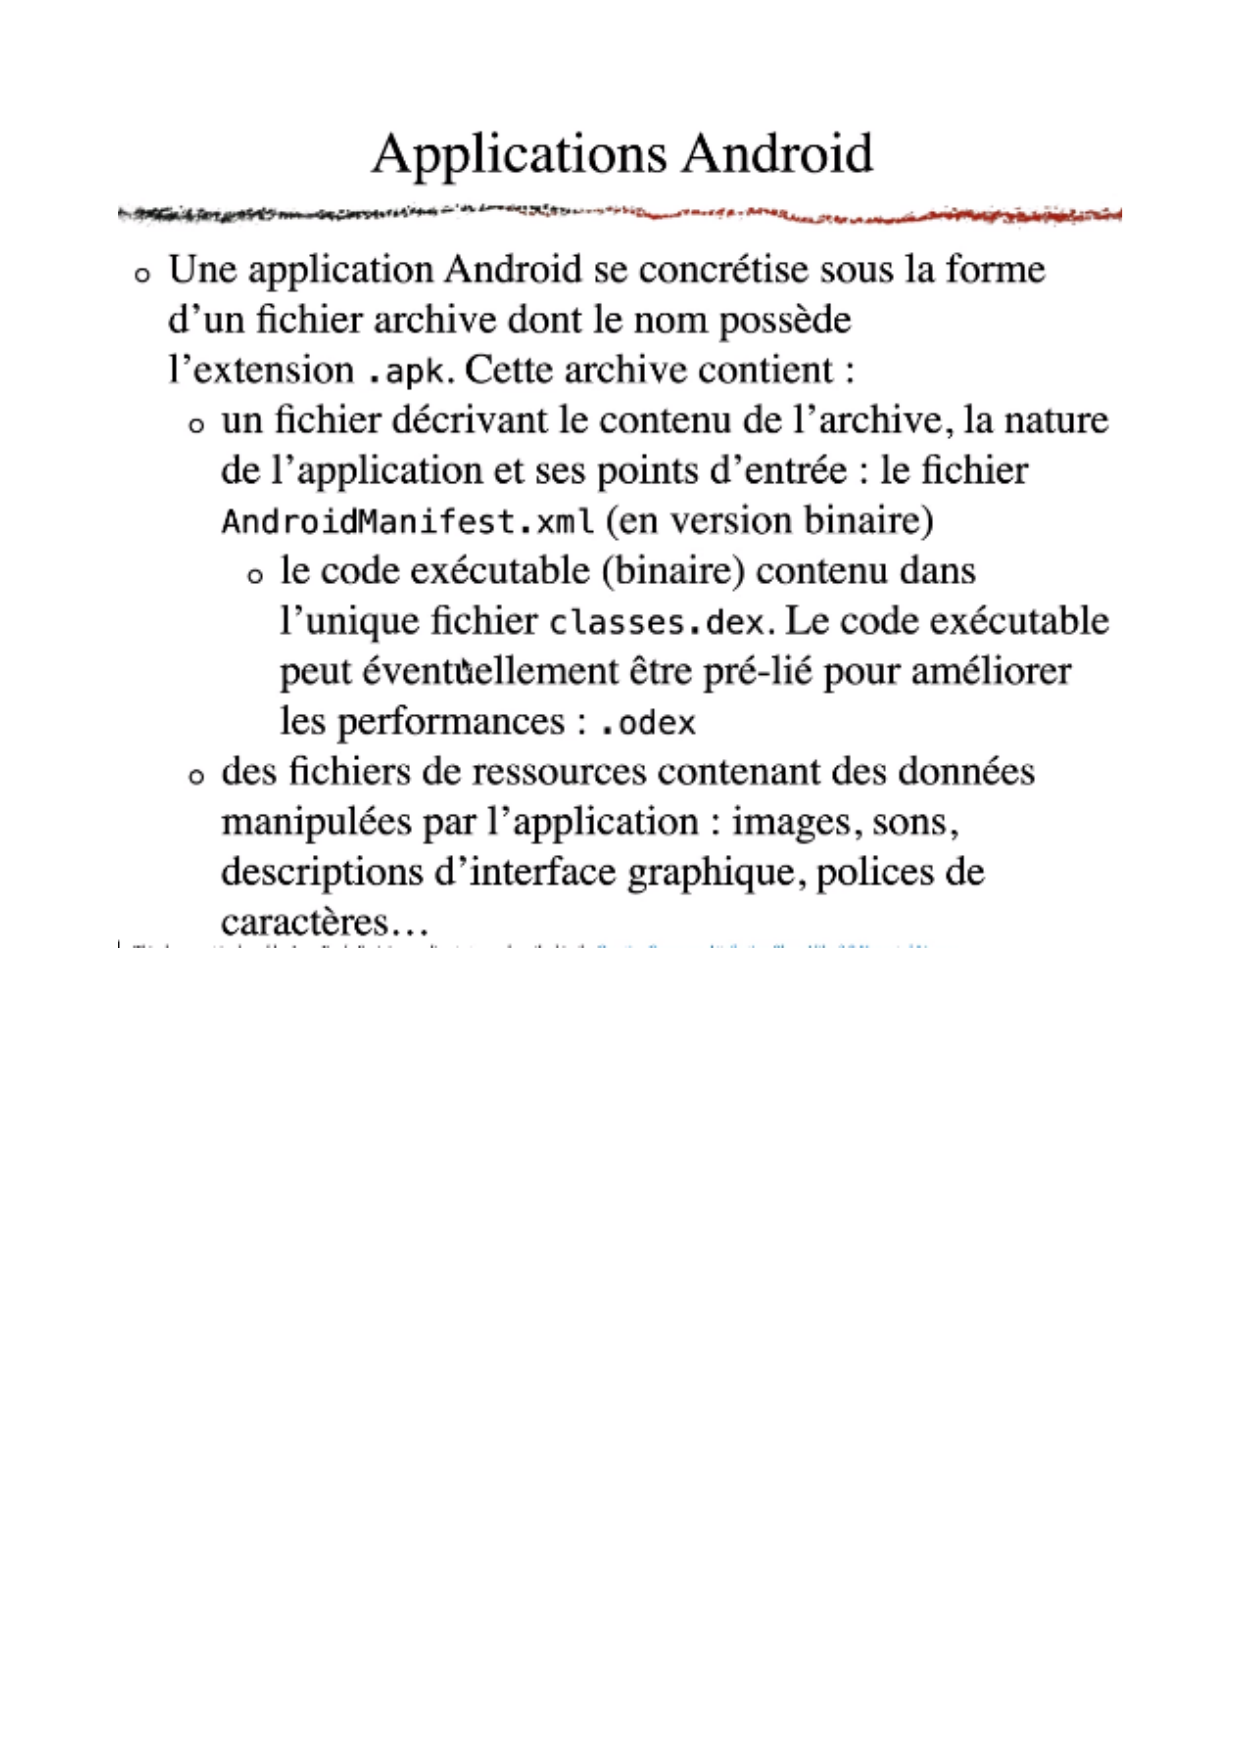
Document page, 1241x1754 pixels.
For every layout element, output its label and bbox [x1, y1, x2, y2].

picture [118, 118, 1123, 948]
